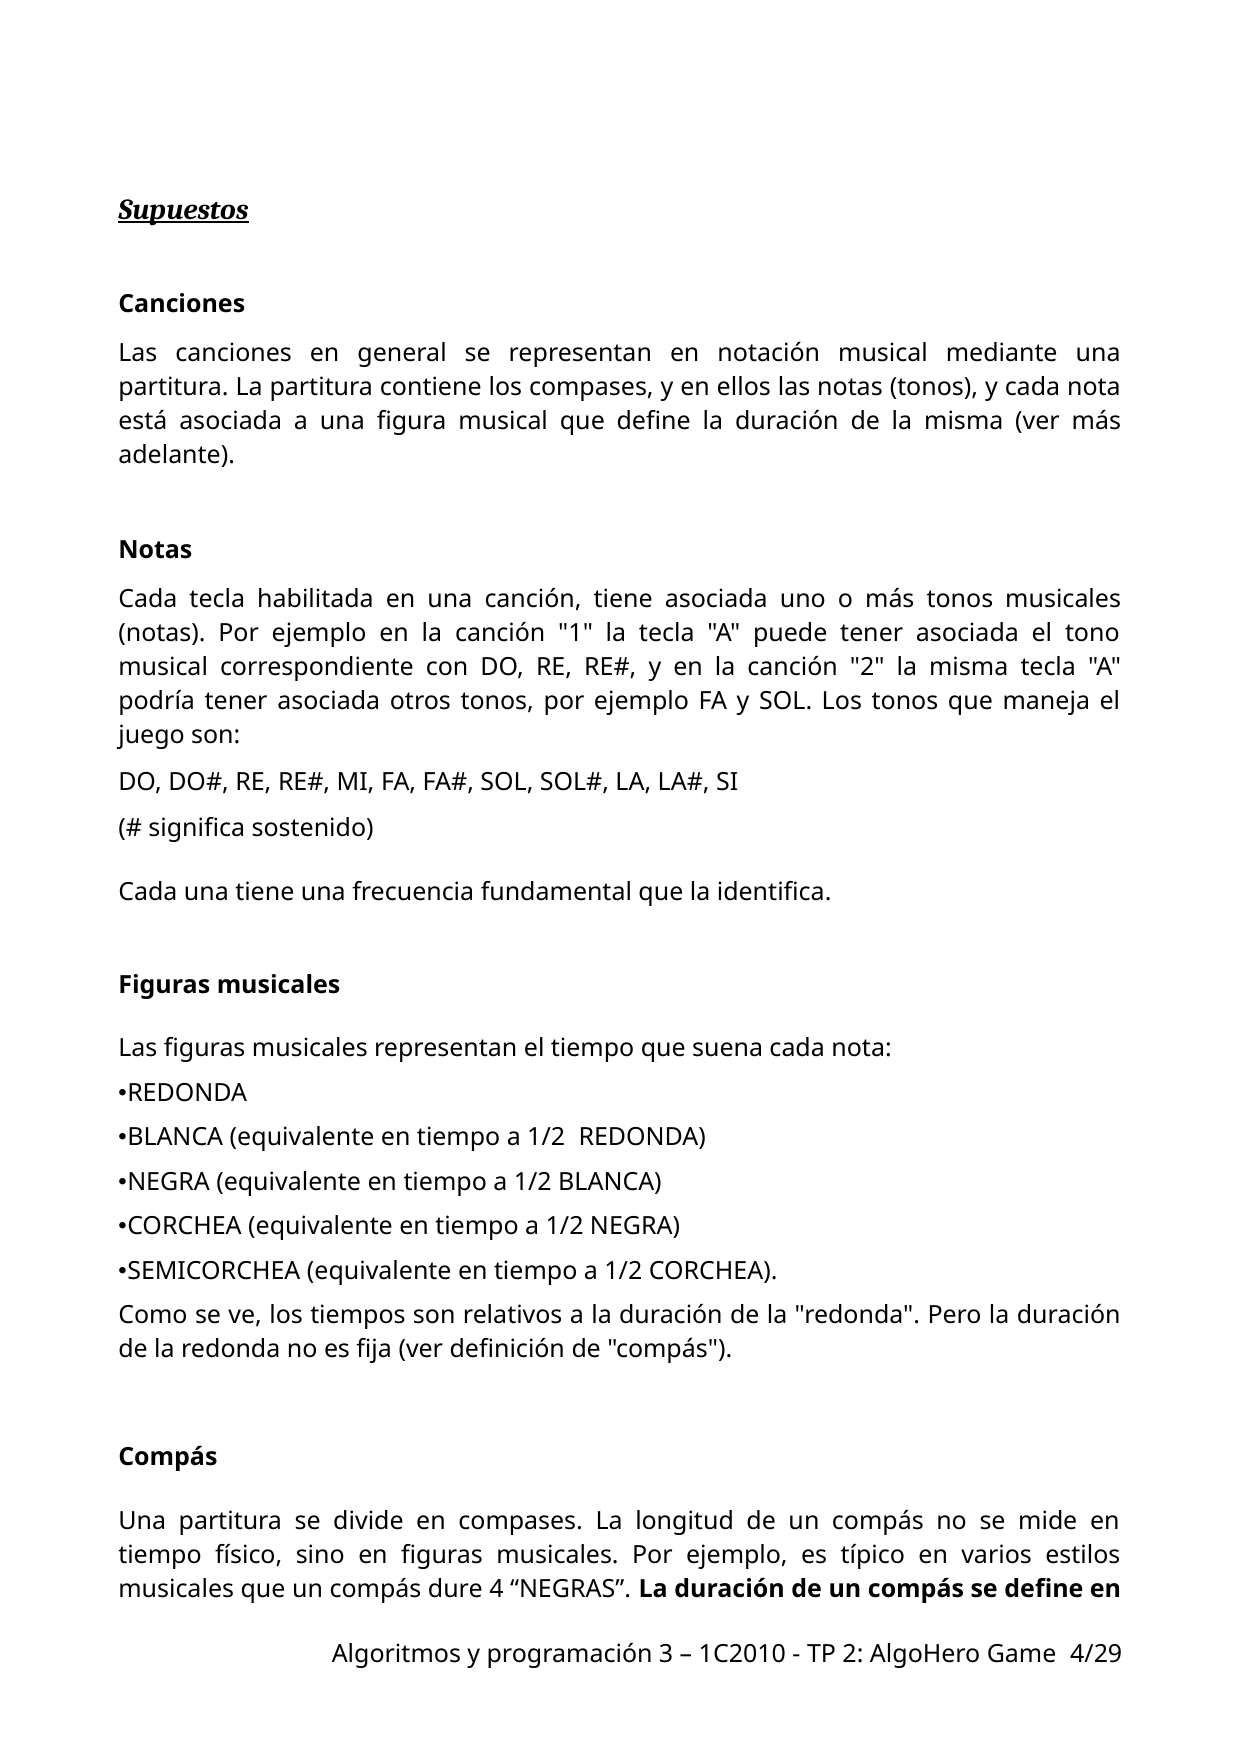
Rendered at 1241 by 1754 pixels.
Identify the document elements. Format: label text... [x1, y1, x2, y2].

text Una partitura se divide en compases. La longitud de un compás no se mide en tiempo físico, sino en figuras musicales. Por ejemplo, es típico en varios estilos musicales que un compás dure 4 “NEGRAS”. La duración de un compás se define en [118, 1502, 1122, 1605]
list BLANCA (equivalente en tiempo a 1/2 REDONDA) [118, 1119, 1122, 1153]
list SEMICORCHEA (equivalente en tiempo a 1/2 CORCHEA). [118, 1252, 1122, 1286]
list REDONDA [118, 1074, 1122, 1108]
text (# significa sostenido) [118, 810, 1122, 844]
text Las figuras musicales representan el tiempo que suena cada nota: [118, 1030, 1122, 1064]
text Canciones [118, 286, 1122, 320]
text Compás [118, 1439, 1122, 1473]
text Cada una tiene una frecuencia fundamental que la identifica. [118, 873, 1122, 907]
text Las canciones en general se representan en notación musical mediante una partitura. La partitura contiene los compases, y en ellos las notas (tonos), y cada nota está asociada a una figura musical que define la duración de la misma (ver más adelante). [118, 334, 1122, 471]
text DO, DO#, RE, RE#, MI, FA, FA#, SOL, SOL#, LA, LA#, SI [118, 763, 1122, 797]
list NEGRA (equivalente en tiempo a 1/2 BLANCA) [118, 1163, 1122, 1197]
text Figuras musicales [118, 966, 1122, 1001]
list CORCHEA (equivalente en tiempo a 1/2 NEGRA) [118, 1208, 1122, 1242]
text Cada tecla habilitada en una canción, tiene asociada uno o más tonos musicales (notas). Por ejemplo en la canción "1" la tecla "A" puede tener asociada el tono musical correspondiente con DO, RE, RE#, y en la canción "2" la misma tecla "A" podría tener asociada otros tonos, por ejemplo FA y SOL. Los tonos que maneja el juego son: [118, 580, 1122, 751]
subtitle Supuestos [118, 193, 1122, 227]
text Notas [118, 532, 1122, 566]
text Como se ve, los tiempos son relativos a la duración de la "redonda". Pero la duración de la redonda no es fija (ver definición de "compás"). [118, 1297, 1122, 1365]
